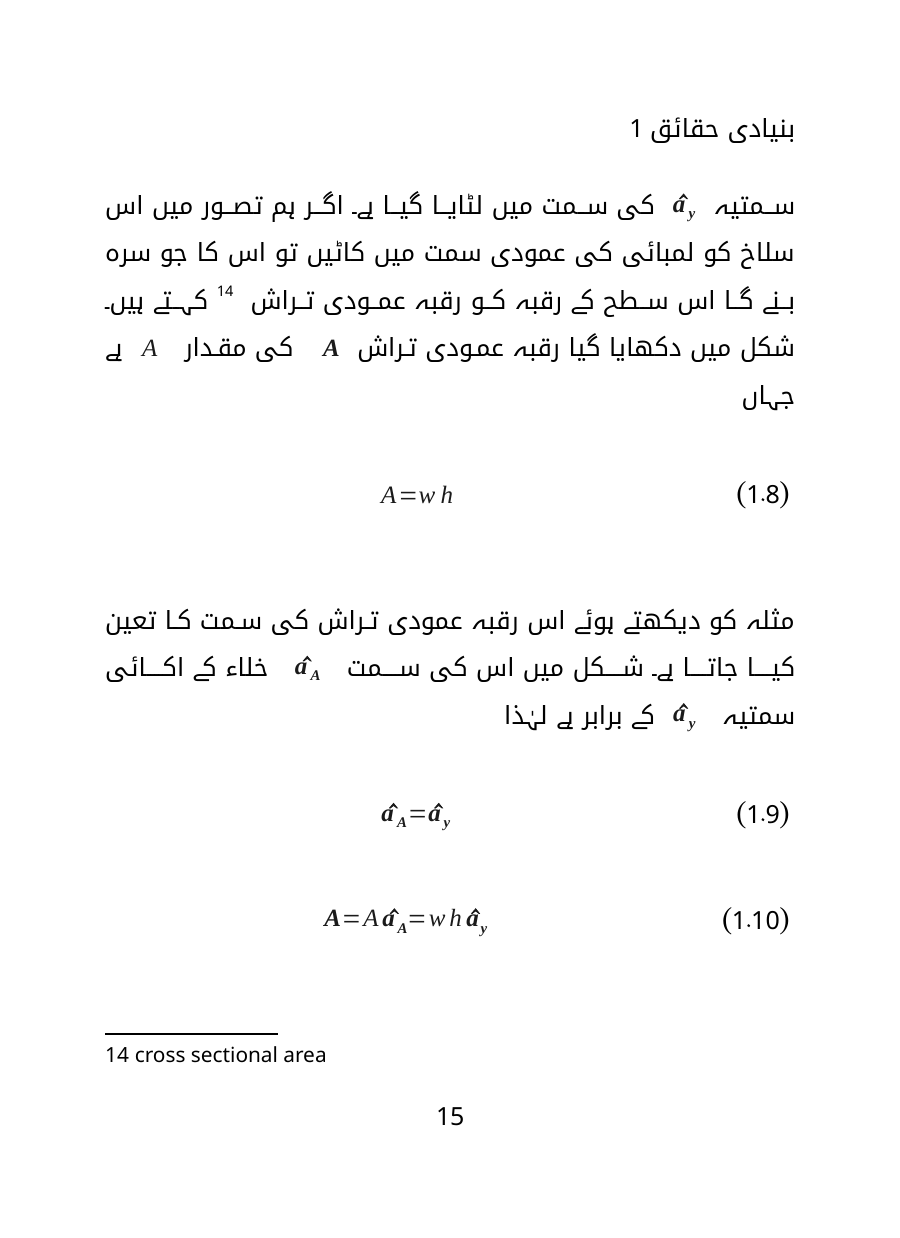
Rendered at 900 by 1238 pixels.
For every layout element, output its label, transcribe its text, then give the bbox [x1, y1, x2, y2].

table_header [105, 466, 718, 537]
table_header (1.10) [696, 891, 795, 963]
text cross sectional area [105, 1040, 795, 1068]
table_header [105, 786, 718, 857]
text مثلہ کو دیکھتے ہوئے اس رقبہ عمودی تراش کی سمت کا تعین کیا جاتا ہے۔ شکل میں اس کی سمت خلاء کے اکائی سمتیہ کے برابر ہے لہٰذا [105, 597, 795, 739]
text شکل 1.3 میں ایک سلاخ دکھایا گیا ہے۔ اس کو اکائی سمتیہکی سمت میں لٹایا گیا ہے۔ اگر ہم تصور میں اس سلاخ کو لمبائی کی عمودی سمت میں کاٹیں تو اس کا جو سرہ بنے گا اس سطح کے رقبہ کو رقبہ عمودی تراش کہتے ہیں۔ شکل میں دکھایا گیا رقبہ عمودی تراش کی مقدار ہے جہاں [105, 182, 795, 419]
table_header (1.9) [718, 786, 795, 857]
table_header (1.8) [718, 466, 795, 537]
table_header [105, 891, 696, 963]
